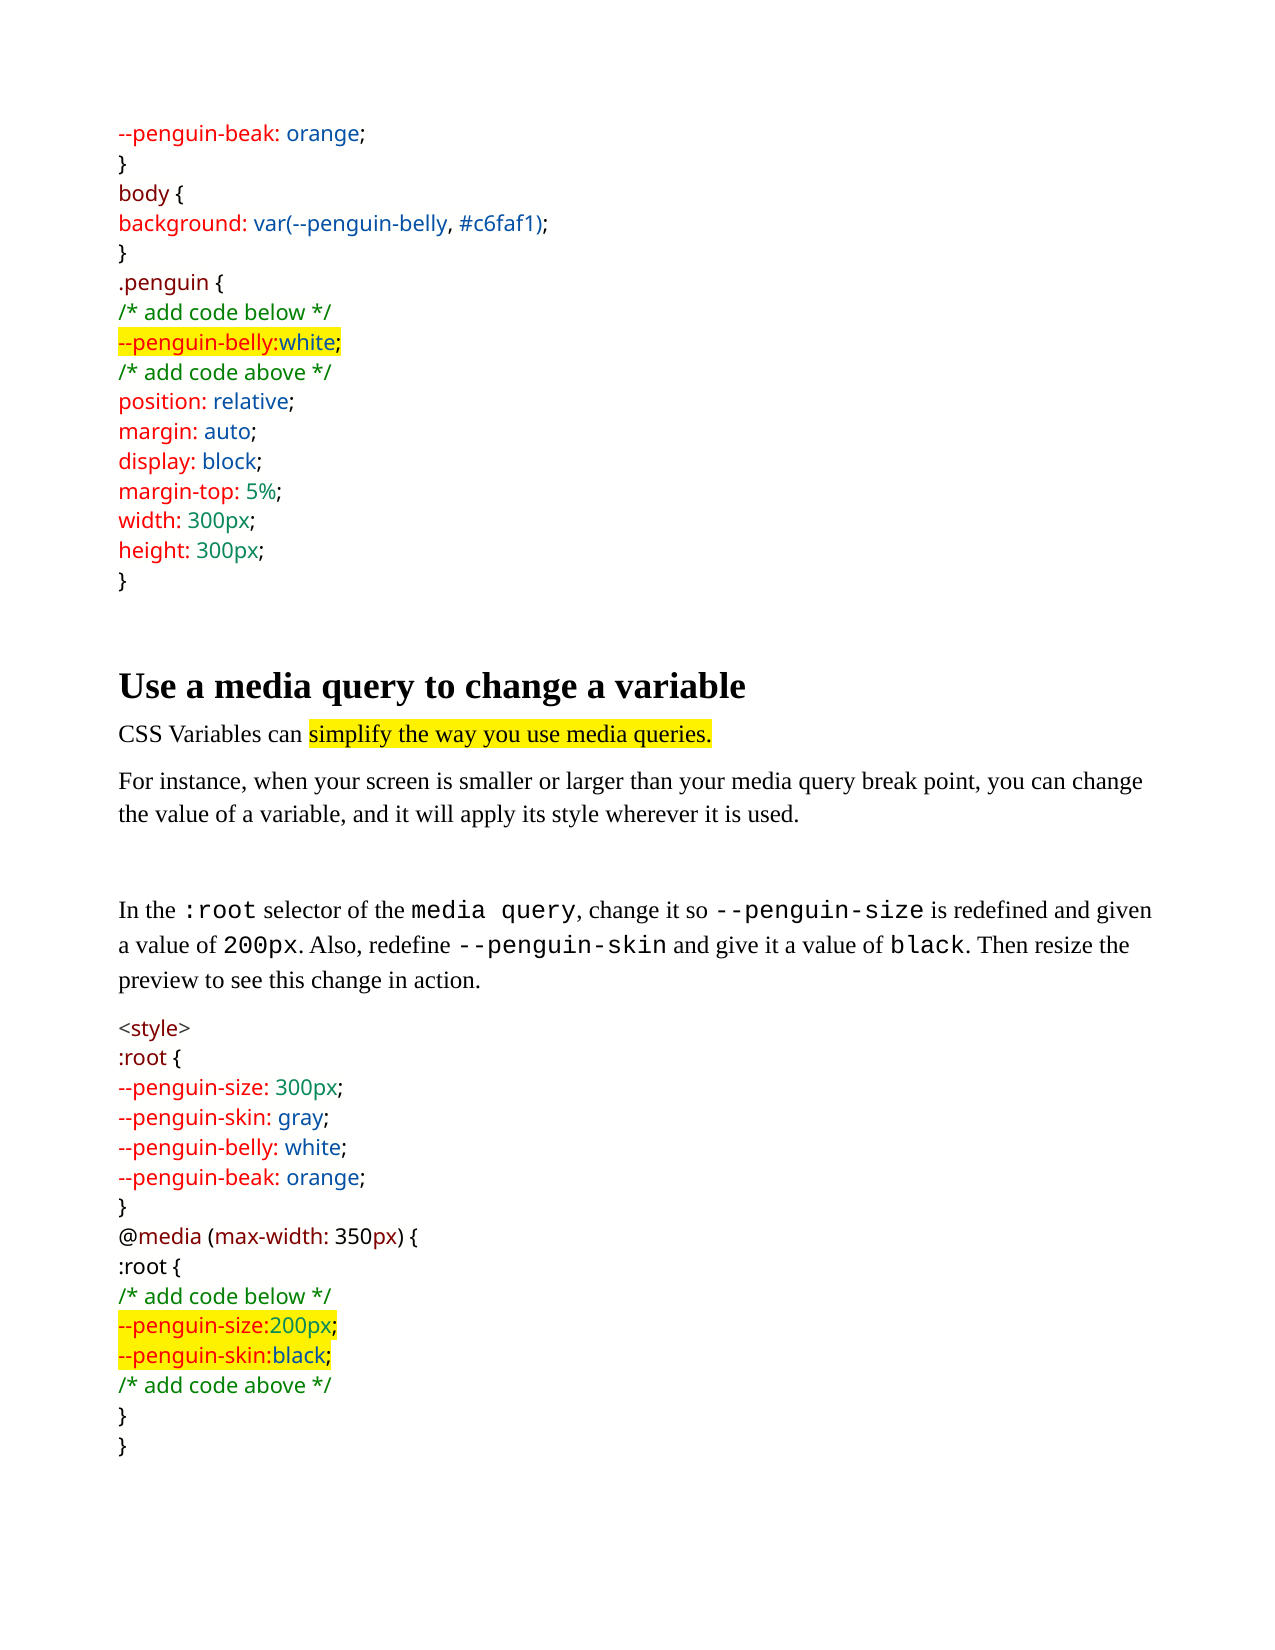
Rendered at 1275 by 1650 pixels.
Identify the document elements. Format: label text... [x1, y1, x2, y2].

text } [118, 1400, 1157, 1429]
text } [118, 237, 1157, 267]
text /* add code below */ [118, 297, 1157, 327]
text } [118, 1429, 1157, 1459]
text background: var(--penguin-belly, #c6faf1); [118, 207, 1157, 237]
text :root { [118, 1251, 1157, 1281]
text position: relative; [118, 386, 1157, 416]
text margin-top: 5%; [118, 476, 1157, 505]
text --penguin-beak: orange; [118, 118, 1157, 148]
text /* add code above */ [118, 356, 1157, 386]
text --penguin-beak: orange; [118, 1161, 1157, 1191]
text --penguin-skin:black; [118, 1340, 1157, 1370]
text --penguin-belly: white; [118, 1132, 1157, 1161]
text --penguin-size:200px; [118, 1310, 1157, 1340]
text In the :root selector of the media query, change it so --penguin-size is redefined and given a value of 200px. Also, redefine --penguin-skin and give it a value of black. Then resize the preview to see this change in action. [118, 895, 1157, 994]
text --penguin-belly:white; [118, 327, 1157, 356]
text } [118, 565, 1157, 595]
text } [118, 1191, 1157, 1221]
text } [118, 148, 1157, 178]
text <style> [118, 1012, 1157, 1042]
text width: 300px; [118, 505, 1157, 535]
text @media (max-width: 350px) { [118, 1221, 1157, 1251]
text --penguin-skin: gray; [118, 1102, 1157, 1132]
text /* add code below */ [118, 1281, 1157, 1310]
text margin: auto; [118, 416, 1157, 446]
text CSS Variables can simplify the way you use media queries. [118, 719, 1157, 748]
text height: 300px; [118, 535, 1157, 565]
text --penguin-size: 300px; [118, 1072, 1157, 1102]
text /* add code above */ [118, 1370, 1157, 1400]
subtitle Use a media query to change a variable [118, 663, 1157, 706]
text body { [118, 178, 1157, 207]
text display: block; [118, 446, 1157, 476]
text .penguin { [118, 267, 1157, 297]
text For instance, when your screen is smaller or larger than your media query break point, you can change the value of a variable, and it will apply its style wherever it is used. [118, 766, 1157, 828]
text :root { [118, 1042, 1157, 1072]
